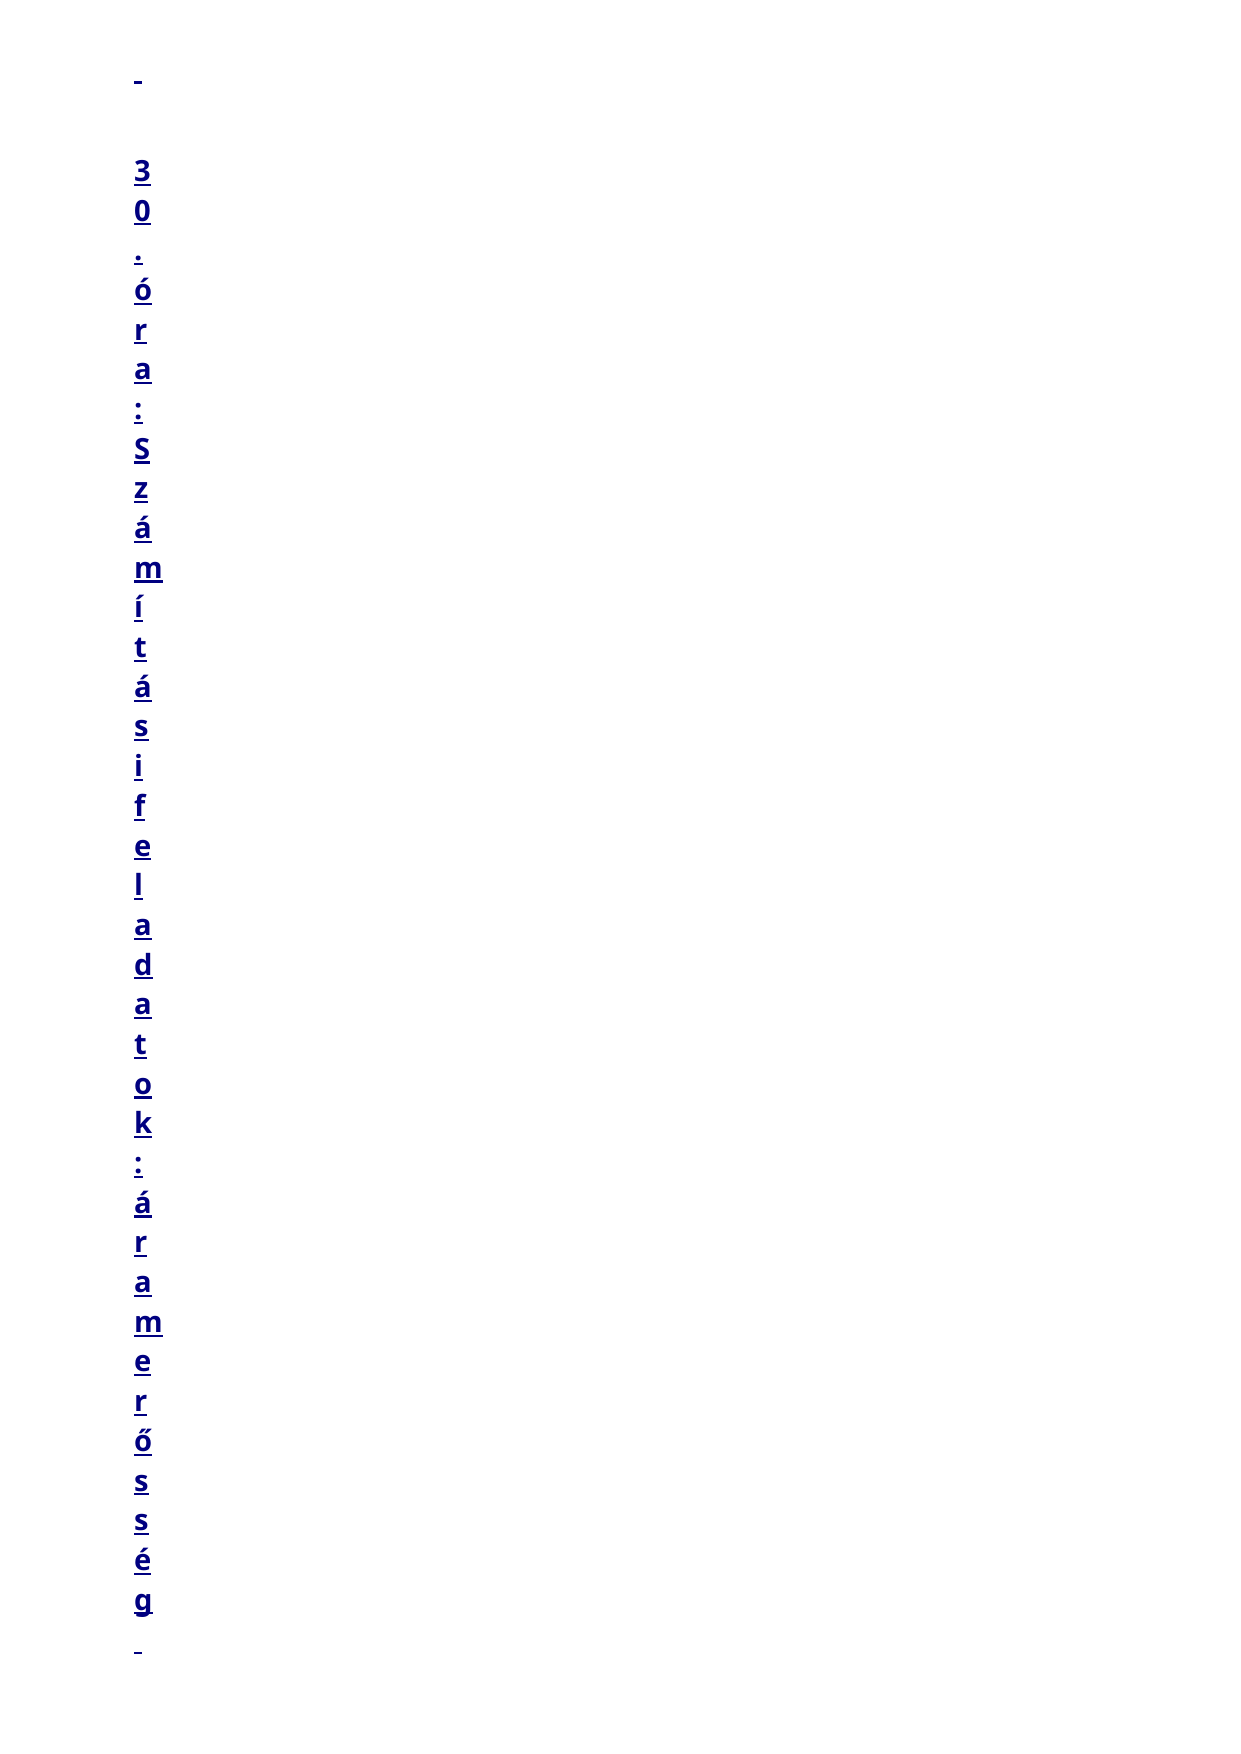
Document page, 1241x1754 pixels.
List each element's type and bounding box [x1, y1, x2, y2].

table_header [118, 45, 131, 1661]
